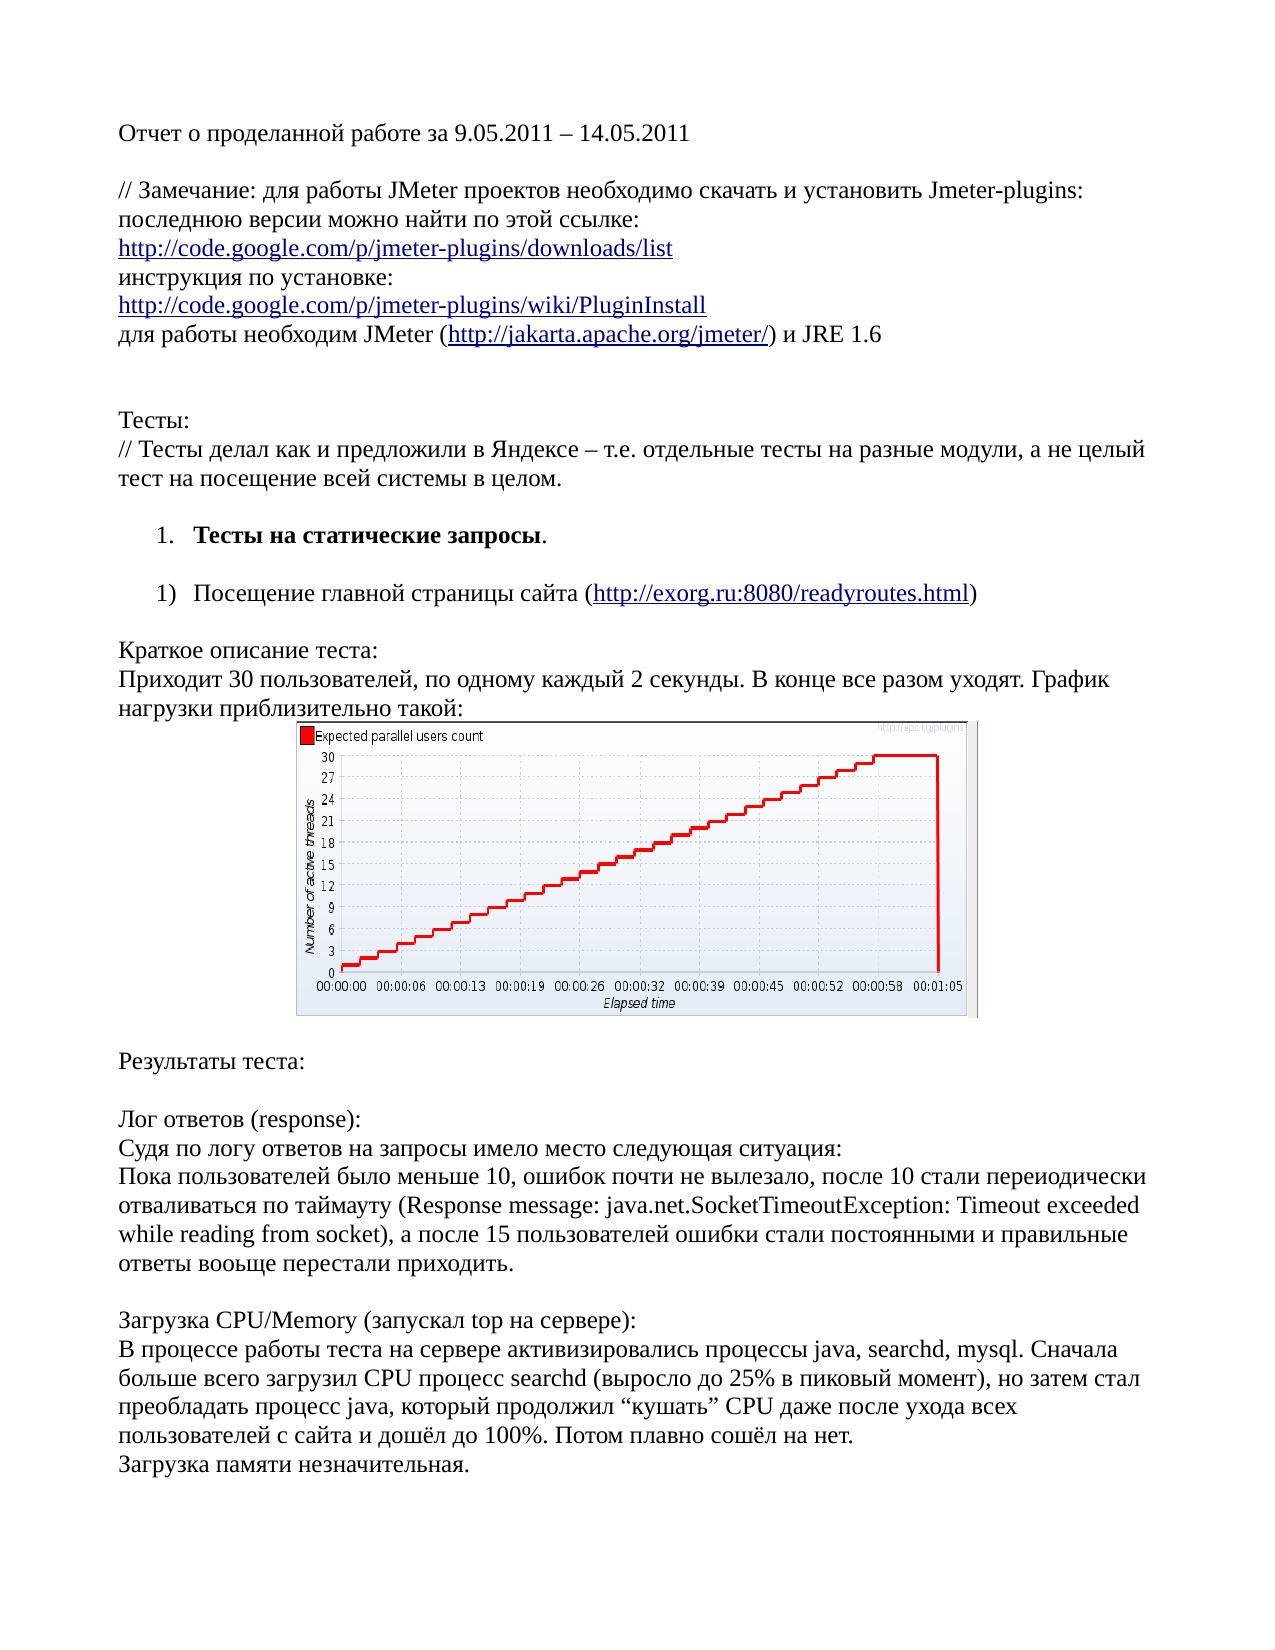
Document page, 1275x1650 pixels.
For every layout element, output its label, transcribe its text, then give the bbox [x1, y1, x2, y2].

list Тесты на статические запросы. [156, 521, 1157, 549]
picture [296, 721, 979, 1018]
text Лог ответов (response): [118, 1104, 1157, 1133]
text // Замечание: для работы JMeter проектов необходимо скачать и установить Jmeter-plugins: [118, 176, 1157, 204]
text для работы необходим JMeter (http://jakarta.apache.org/jmeter/) и JRE 1.6 [118, 319, 1157, 348]
text Результаты теста: [118, 1046, 1157, 1075]
text http://code.google.com/p/jmeter-plugins/wiki/PluginInstall [118, 291, 1157, 319]
text Судя по логу ответов на запросы имело место следующая ситуация: [118, 1133, 1157, 1161]
text Краткое описание теста: [118, 636, 1157, 664]
text Отчет о проделанной работе за 9.05.2011 – 14.05.2011 [118, 118, 1157, 147]
text последнюю версии можно найти по этой ссылке: [118, 204, 1157, 233]
text инструкция по установке: [118, 262, 1157, 291]
text Тесты: [118, 406, 1157, 434]
text http://code.google.com/p/jmeter-plugins/downloads/list [118, 233, 1157, 262]
text // Тесты делал как и предложили в Яндексе – т.е. отдельные тесты на разные модули, а не целый тест на посещение всей системы в целом. [118, 434, 1157, 492]
text Загрузка CPU/Memory (запускал top на сервере): [118, 1305, 1157, 1334]
text Загрузка памяти незначительная. [118, 1449, 1157, 1478]
text Пока пользователей было меньше 10, ошибок почти не вылезало, после 10 стали переиодически отваливаться по таймауту (Response message: java.net.SocketTimeoutException: Timeout exceeded while reading from socket), а после 15 пользователей ошибки стали постоянными и правильные ответы вооьще перестали приходить. [118, 1161, 1157, 1276]
list Посещение главной страницы сайта (http://exorg.ru:8080/readyroutes.html) [156, 578, 1157, 607]
text Приходит 30 пользователей, по одному каждый 2 секунды. В конце все разом уходят. График нагрузки приблизительно такой: [118, 664, 1157, 722]
text В процессе работы теста на сервере активизировались процессы java, searchd, mysql. Сначала больше всего загрузил CPU процесс searchd (выросло до 25% в пиковый момент), но затем стал преобладать процесс java, который продолжил “кушать” CPU даже после ухода всех пользователей с сайта и дошёл до 100%. Потом плавно сошёл на нет. [118, 1334, 1157, 1449]
